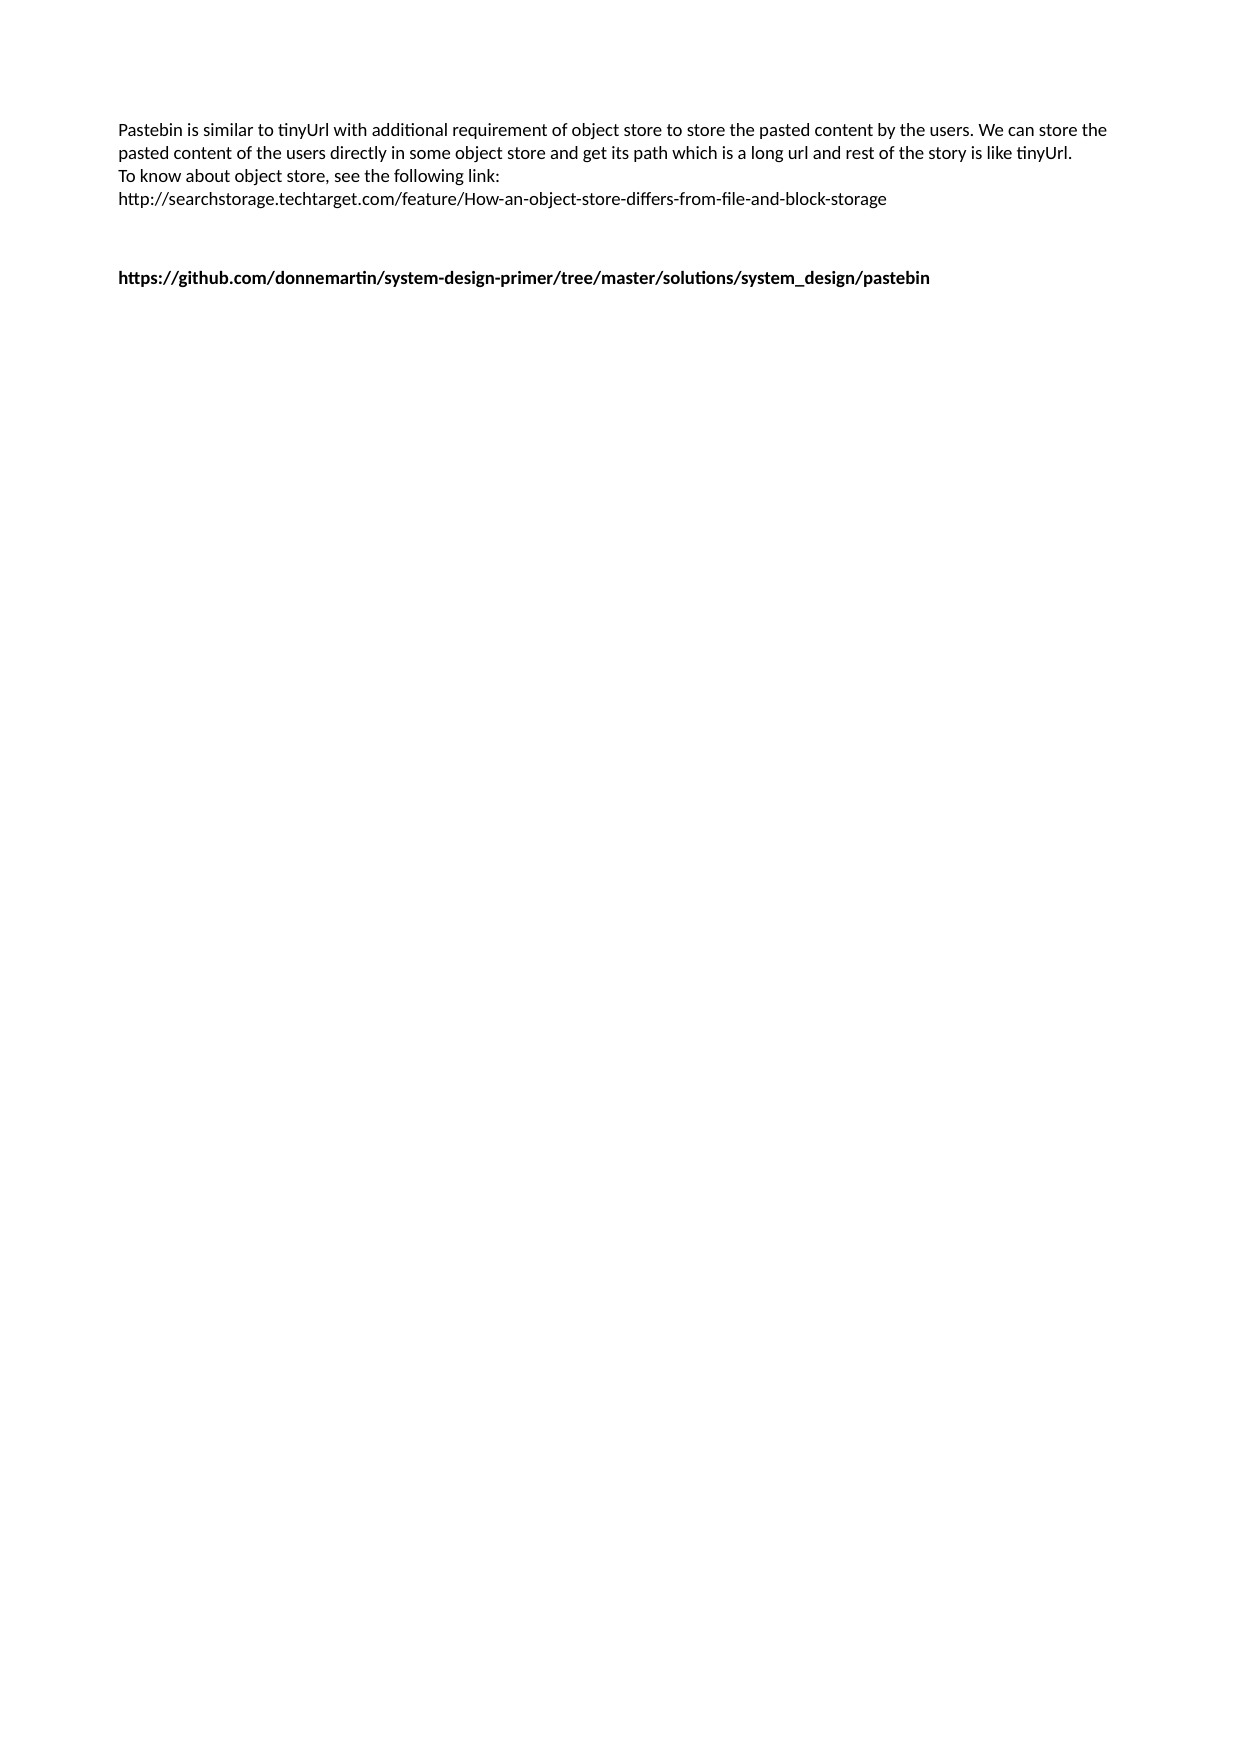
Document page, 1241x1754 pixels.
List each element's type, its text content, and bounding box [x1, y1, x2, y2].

text http://searchstorage.techtarget.com/feature/How-an-object-store-differs-from-file-and-block-storage [118, 187, 1122, 210]
text https://github.com/donnemartin/system-design-primer/tree/master/solutions/system_design/pastebin [118, 266, 1122, 289]
text To know about object store, see the following link: [118, 164, 1122, 187]
text Pastebin is similar to tinyUrl with additional requirement of object store to store the pasted content by the users. We can store the pasted content of the users directly in some object store and get its path which is a long url and rest of the story is like tinyUrl. [118, 118, 1122, 164]
